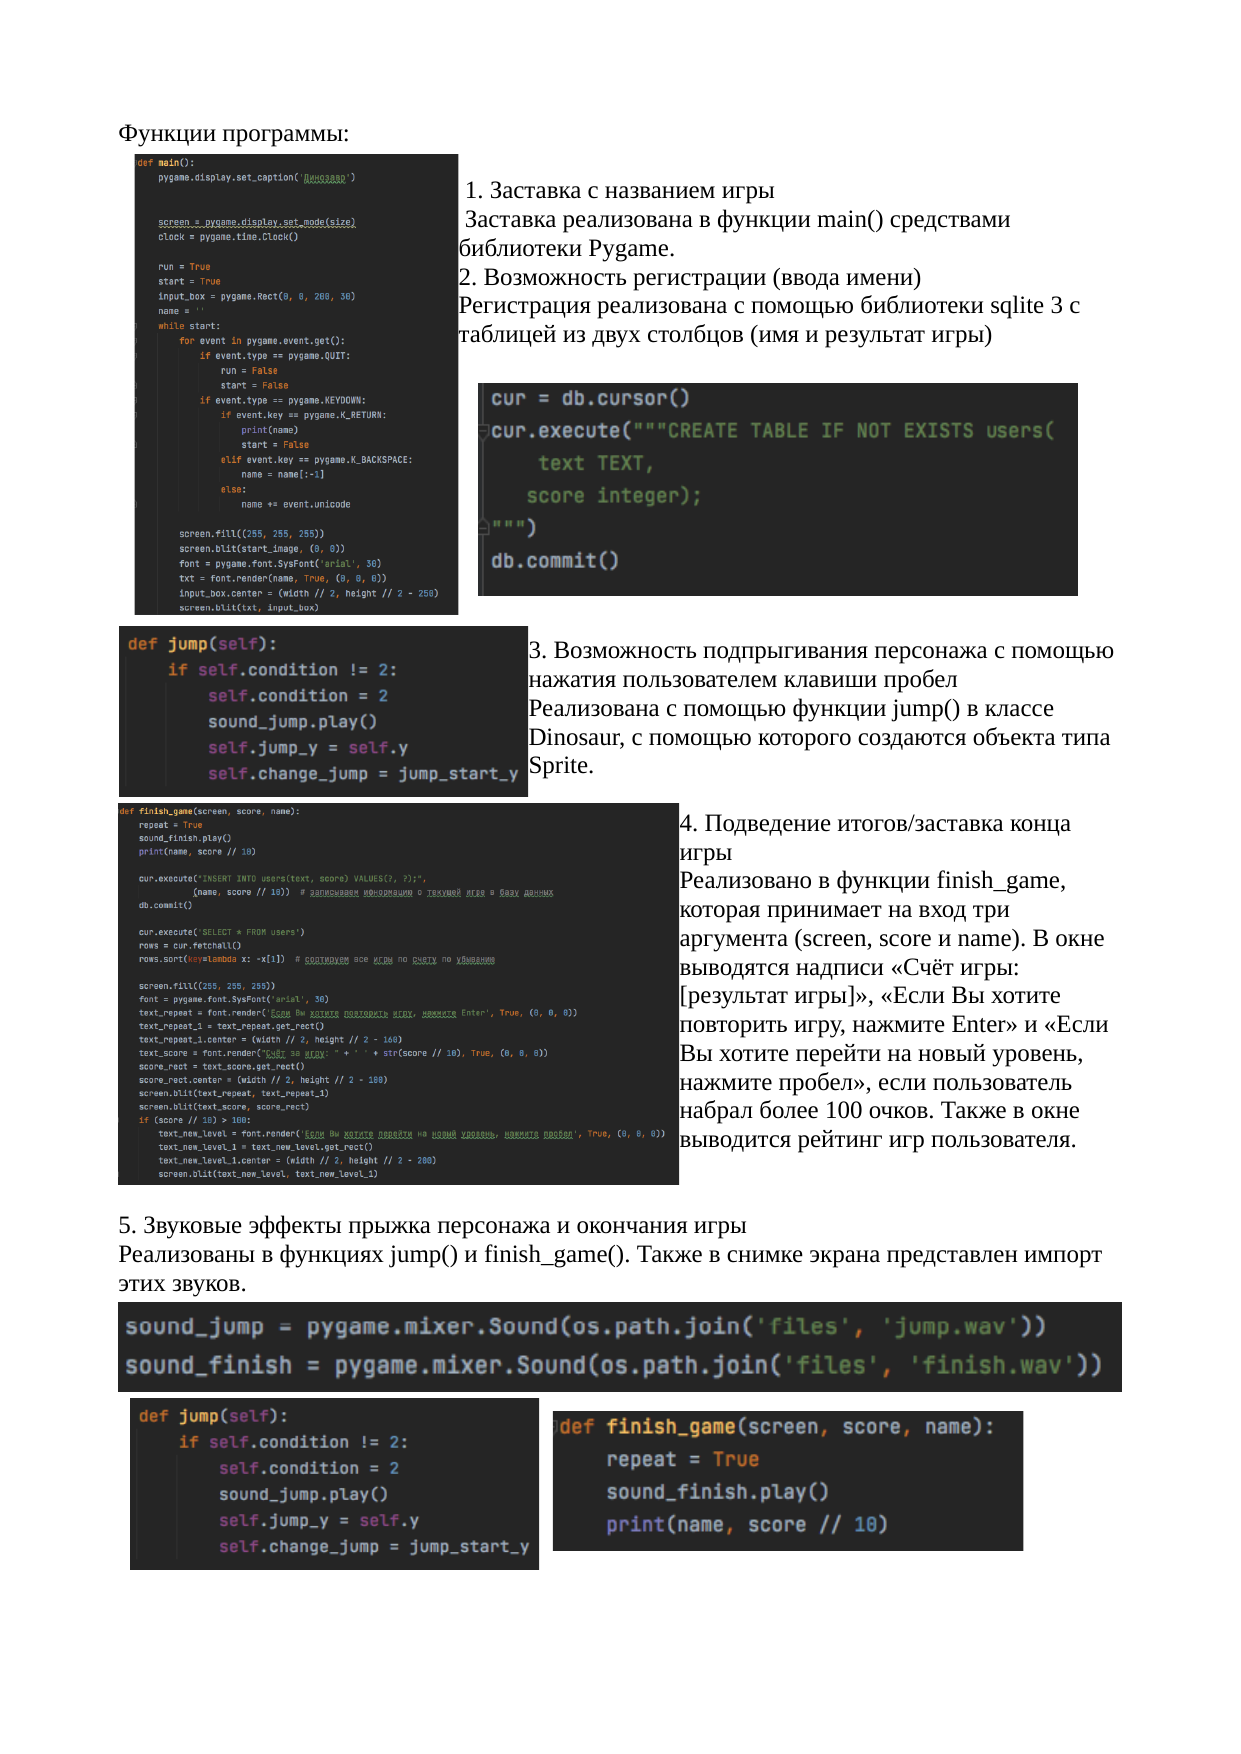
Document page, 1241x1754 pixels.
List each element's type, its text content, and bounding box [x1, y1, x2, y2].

text Регистрация реализована с помощью библиотеки sqlite 3 с таблицей из двух столбцов (имя и результат игры) [459, 291, 1122, 348]
text 5. Звуковые эффекты прыжка персонажа и окончания игры [118, 1211, 1122, 1239]
picture [130, 1398, 540, 1570]
picture [134, 154, 459, 615]
picture [119, 626, 529, 797]
text Заставка реализована в функции main() средствами библиотеки Pygame. [459, 204, 1122, 262]
text 2. Возможность регистрации (ввода имени) [459, 262, 1122, 291]
picture [552, 1411, 1024, 1551]
text 1. Заставка с названием игры [459, 176, 1122, 204]
picture [478, 383, 1078, 596]
text Реализованы в функциях jump() и finish_game(). Также в снимке экрана представлен импорт этих звуков. [118, 1239, 1122, 1297]
text Реализовано в функции finish_game, которая принимает на вход три аргумента (screen, score и name). В окне выводятся надписи «Счёт игры: [результат игры]», «Если Вы хотите повторить игру, нажмите Enter» и «Если Вы хотите перейти на новый уровень, нажмите пробел», если пользователь набрал более 100 очков. Также в окне выводится рейтинг игр пользователя. [680, 866, 1122, 1153]
text Функции программы: [118, 118, 1122, 147]
picture [118, 1302, 1122, 1392]
text Реализована с помощью функции jump() в классе Dinosaur, с помощью которого создаются объекта типа Sprite. [529, 693, 1122, 779]
text 3. Возможность подпрыгивания персонажа с помощью нажатия пользователем клавиши пробел [529, 636, 1122, 693]
picture [118, 803, 680, 1185]
text 4. Подведение итогов/заставка конца игры [680, 808, 1122, 866]
